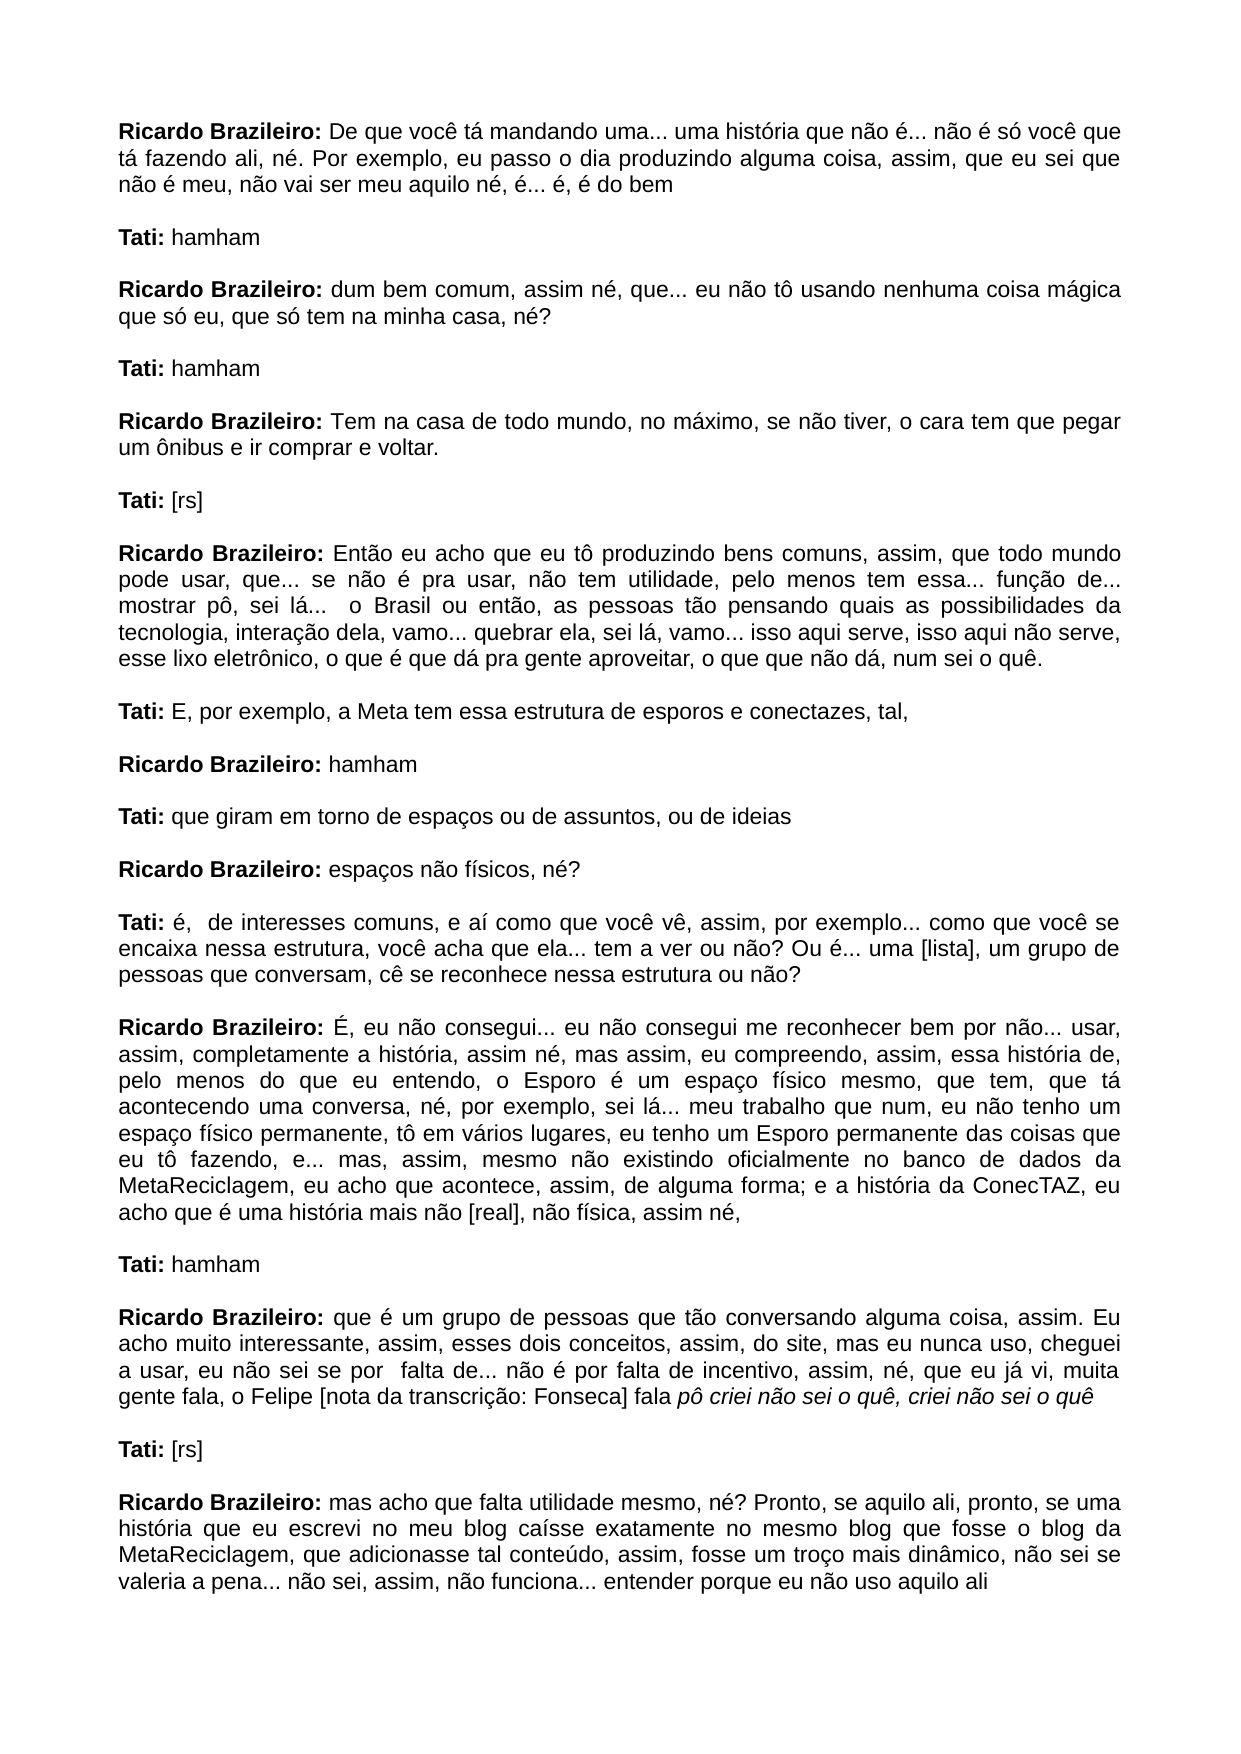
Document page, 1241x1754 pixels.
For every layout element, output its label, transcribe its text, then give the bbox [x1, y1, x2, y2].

text Ricardo Brazileiro: espaços não físicos, né? [118, 856, 1122, 882]
text Tati: [rs] [118, 487, 1122, 513]
text Tati: hamham [118, 223, 1122, 250]
text Ricardo Brazileiro: hamham [118, 751, 1122, 777]
text Ricardo Brazileiro: Então eu acho que eu tô produzindo bens comuns, assim, que todo mundo pode usar, que... se não é pra usar, não tem utilidade, pelo menos tem essa... função de... mostrar pô, sei lá... o Brasil ou então, as pessoas tão pensando quais as possibilidades da tecnologia, interação dela, vamo... quebrar ela, sei lá, vamo... isso aqui serve, isso aqui não serve, esse lixo eletrônico, o que é que dá pra gente aproveitar, o que que não dá, num sei o quê. [118, 540, 1122, 672]
text Ricardo Brazileiro: dum bem comum, assim né, que... eu não tô usando nenhuma coisa mágica que só eu, que só tem na minha casa, né? [118, 276, 1122, 329]
text Tati: E, por exemplo, a Meta tem essa estrutura de esporos e conectazes, tal, [118, 698, 1122, 724]
text Tati: [rs] [118, 1436, 1122, 1462]
text Ricardo Brazileiro: É, eu não consegui... eu não consegui me reconhecer bem por não... usar, assim, completamente a história, assim né, mas assim, eu compreendo, assim, essa história de, pelo menos do que eu entendo, o Esporo é um espaço físico mesmo, que tem, que tá acontecendo uma conversa, né, por exemplo, sei lá... meu trabalho que num, eu não tenho um espaço físico permanente, tô em vários lugares, eu tenho um Esporo permanente das coisas que eu tô fazendo, e... mas, assim, mesmo não existindo oficialmente no banco de dados da MetaReciclagem, eu acho que acontece, assim, de alguma forma; e a história da ConecTAZ, eu acho que é uma história mais não [real], não física, assim né, [118, 1014, 1122, 1225]
text Ricardo Brazileiro: Tem na casa de todo mundo, no máximo, se não tiver, o cara tem que pegar um ônibus e ir comprar e voltar. [118, 408, 1122, 461]
text Ricardo Brazileiro: que é um grupo de pessoas que tão conversando alguma coisa, assim. Eu acho muito interessante, assim, esses dois conceitos, assim, do site, mas eu nunca uso, cheguei a usar, eu não sei se por falta de... não é por falta de incentivo, assim, né, que eu já vi, muita gente fala, o Felipe [nota da transcrição: Fonseca] fala pô criei não sei o quê, criei não sei o quê [118, 1304, 1122, 1409]
text Tati: que giram em torno de espaços ou de assuntos, ou de ideias [118, 803, 1122, 830]
text Tati: hamham [118, 1251, 1122, 1278]
text Ricardo Brazileiro: mas acho que falta utilidade mesmo, né? Pronto, se aquilo ali, pronto, se uma história que eu escrevi no meu blog caísse exatamente no mesmo blog que fosse o blog da MetaReciclagem, que adicionasse tal conteúdo, assim, fosse um troço mais dinâmico, não sei se valeria a pena... não sei, assim, não funciona... entender porque eu não uso aquilo ali [118, 1488, 1122, 1594]
text Ricardo Brazileiro: De que você tá mandando uma... uma história que não é... não é só você que tá fazendo ali, né. Por exemplo, eu passo o dia produzindo alguma coisa, assim, que eu sei que não é meu, não vai ser meu aquilo né, é... é, é do bem [118, 118, 1122, 197]
text Tati: hamham [118, 355, 1122, 382]
text Tati: é, de interesses comuns, e aí como que você vê, assim, por exemplo... como que você se encaixa nessa estrutura, você acha que ela... tem a ver ou não? Ou é... uma [lista], um grupo de pessoas que conversam, cê se reconhece nessa estrutura ou não? [118, 909, 1122, 988]
